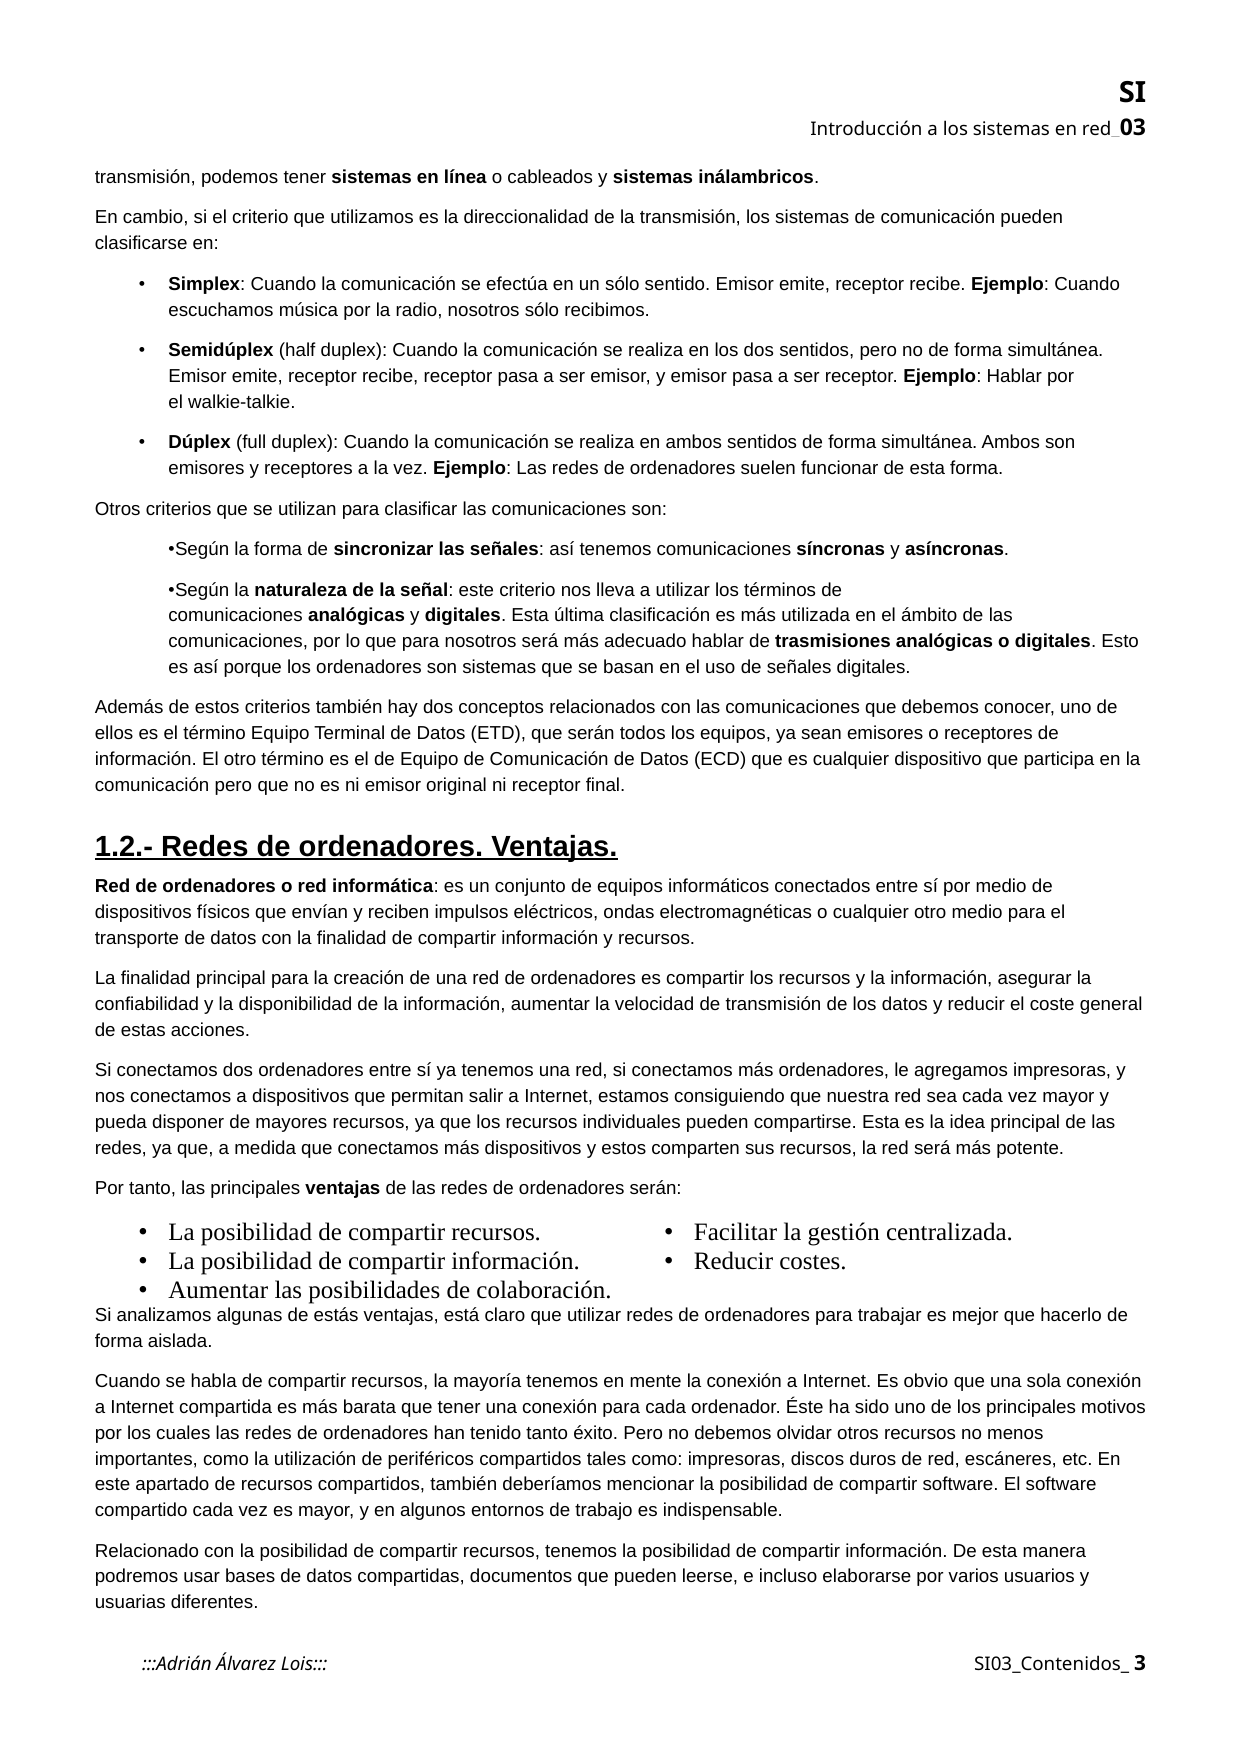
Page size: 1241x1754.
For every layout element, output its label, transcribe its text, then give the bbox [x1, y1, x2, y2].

list Según la forma de sincronizar las señales: así tenemos comunicaciones síncronas y asíncronas. [94, 538, 1146, 559]
text Si analizamos algunas de estás ventajas, está claro que utilizar redes de ordenadores para trabajar es mejor que hacerlo de forma aislada. [94, 1304, 1146, 1351]
text Relacionado con la posibilidad de compartir recursos, tenemos la posibilidad de compartir información. De esta manera podremos usar bases de datos compartidas, documentos que pueden leerse, e incluso elaborarse por varios usuarios y usuarias diferentes. [94, 1539, 1146, 1613]
list La posibilidad de compartir información. [139, 1246, 620, 1275]
text Cuando se habla de compartir recursos, la mayoría tenemos en mente la conexión a Internet. Es obvio que una sola conexión a Internet compartida es más barata que tener una conexión para cada ordenador. Éste ha sido uno de los principales motivos por los cuales las redes de ordenadores han tenido tanto éxito. Pero no debemos olvidar otros recursos no menos importantes, como la utilización de periféricos compartidos tales como: impresoras, discos duros de red, escáneres, etc. En este apartado de recursos compartidos, también deberíamos mencionar la posibilidad de compartir software. El software compartido cada vez es mayor, y en algunos entornos de trabajo es indispensable. [94, 1370, 1146, 1521]
text Otros criterios que se utilizan para clasificar las comunicaciones son: [94, 497, 1146, 519]
text En cambio, si el criterio que utilizamos es la direccionalidad de la transmisión, los sistemas de comunicación pueden clasificarse en: [94, 206, 1146, 254]
list Dúplex (full duplex): Cuando la comunicación se realiza en ambos sentidos de forma simultánea. Ambos son emisores y receptores a la vez. Ejemplo: Las redes de ordenadores suelen funcionar de esta forma. [139, 431, 1146, 478]
list Simplex: Cuando la comunicación se efectúa en un sólo sentido. Emisor emite, receptor recibe. Ejemplo: Cuando escuchamos música por la radio, nosotros sólo recibimos. [139, 272, 1146, 320]
text Además de estos criterios también hay dos conceptos relacionados con las comunicaciones que debemos conocer, uno de ellos es el término Equipo Terminal de Datos (ETD), que serán todos los equipos, ya sean emisores o receptores de información. El otro término es el de Equipo de Comunicación de Datos (ECD) que es cualquier dispositivo que participa en la comunicación pero que no es ni emisor original ni receptor final. [94, 696, 1146, 795]
list Aumentar las posibilidades de colaboración. [139, 1275, 620, 1304]
text Por tanto, las principales ventajas de las redes de ordenadores serán: [94, 1177, 1146, 1198]
list Reducir costes. [664, 1246, 1146, 1275]
list Semidúplex (half duplex): Cuando la comunicación se realiza en los dos sentidos, pero no de forma simultánea. Emisor emite, receptor recibe, receptor pasa a ser emisor, y emisor pasa a ser receptor. Ejemplo: Hablar por el walkie-talkie. [139, 339, 1146, 412]
text La finalidad principal para la creación de una red de ordenadores es compartir los recursos y la información, asegurar la confiabilidad y la disponibilidad de la información, aumentar la velocidad de transmisión de los datos y reducir el coste general de estas acciones. [94, 967, 1146, 1040]
list La posibilidad de compartir recursos. [139, 1217, 620, 1246]
subtitle 1.2.- Redes de ordenadores. Ventajas. [94, 829, 1146, 862]
text Si conectamos dos ordenadores entre sí ya tenemos una red, si conectamos más ordenadores, le agregamos impresoras, y nos conectamos a dispositivos que permitan salir a Internet, estamos consiguiendo que nuestra red sea cada vez mayor y pueda disponer de mayores recursos, ya que los recursos individuales pueden compartirse. Esta es la idea principal de las redes, ya que, a medida que conectamos más dispositivos y estos comparten sus recursos, la red será más potente. [94, 1059, 1146, 1158]
list Según la naturaleza de la señal: este criterio nos lleva a utilizar los términos de comunicaciones analógicas y digitales. Esta última clasificación es más utilizada en el ámbito de las comunicaciones, por lo que para nosotros será más adecuado hablar de trasmisiones analógicas o digitales. Esto es así porque los ordenadores son sistemas que se basan en el uso de señales digitales. [94, 578, 1146, 677]
list Facilitar la gestión centralizada. [664, 1217, 1146, 1246]
text transmisión, podemos tener sistemas en línea o cableados y sistemas inálambricos. [94, 166, 1146, 187]
text Red de ordenadores o red informática: es un conjunto de equipos informáticos conectados entre sí por medio de dispositivos físicos que envían y reciben impulsos eléctricos, ondas electromagnéticas o cualquier otro medio para el transporte de datos con la finalidad de compartir información y recursos. [94, 875, 1146, 948]
